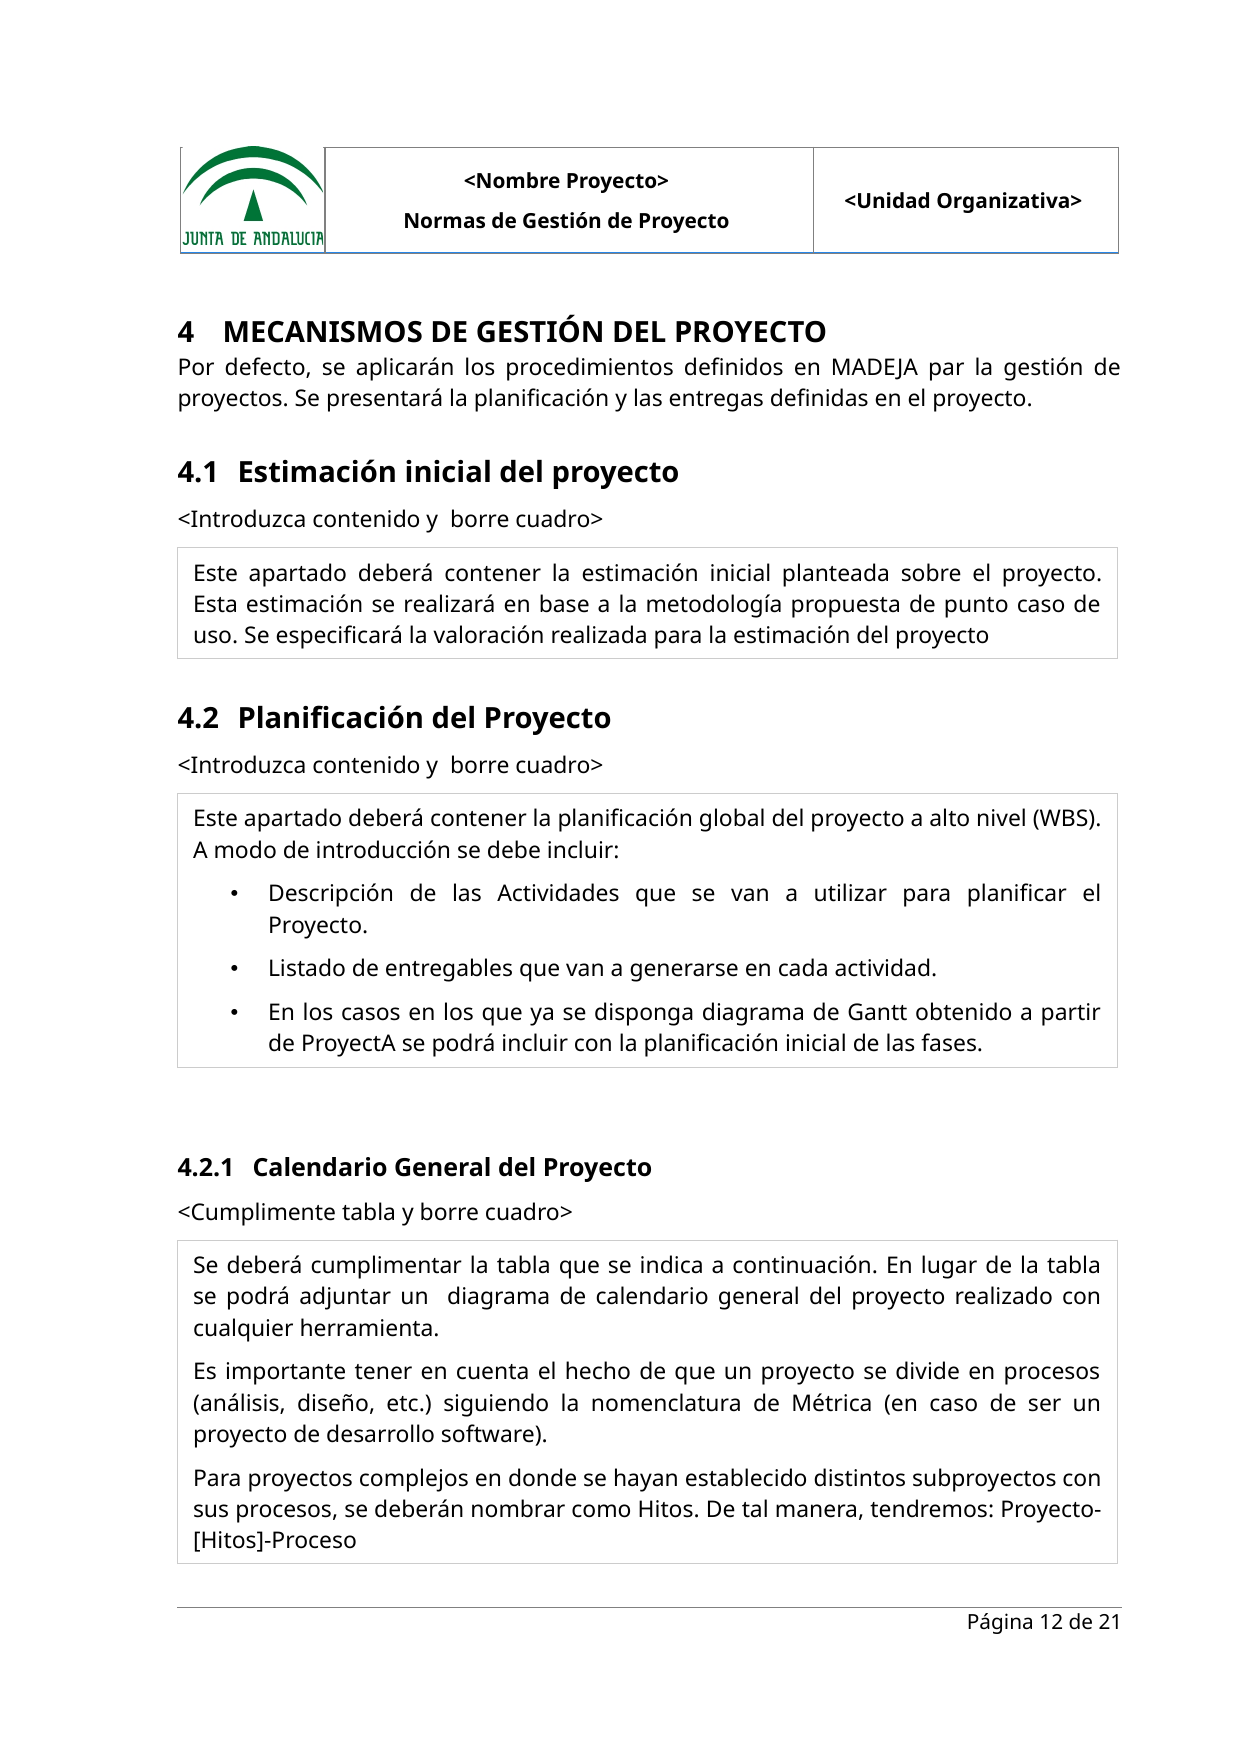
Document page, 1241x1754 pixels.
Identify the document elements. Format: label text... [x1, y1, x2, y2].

subtitle Planificación del Proyecto [177, 697, 1122, 737]
text <Cumplimente tabla y borre cuadro> [177, 1196, 1122, 1227]
picture [182, 146, 324, 245]
text Este apartado deberá contener la planificación global del proyecto a alto nivel (WBS). A modo de introducción se debe incluir: [193, 802, 1102, 865]
subtitle MECANISMOS DE GESTIÓN DEL PROYECTO [177, 311, 1122, 351]
list Listado de entregables que van a generarse en cada actividad. [230, 952, 1102, 984]
subtitle Estimación inicial del proyecto [177, 451, 1122, 491]
text Se deberá cumplimentar la tabla que se indica a continuación. En lugar de la tabla se podrá adjuntar un diagrama de calendario general del proyecto realizado con cualquier herramienta. [193, 1249, 1102, 1343]
text Para proyectos complejos en donde se hayan establecido distintos subproyectos con sus procesos, se deberán nombrar como Hitos. De tal manera, tendremos: Proyecto-[Hitos]-Proceso [193, 1461, 1102, 1555]
text <Introduzca contenido y borre cuadro> [177, 503, 1122, 534]
list Descripción de las Actividades que se van a utilizar para planificar el Proyecto. [230, 877, 1102, 940]
list En los casos en los que ya se disponga diagrama de Gantt obtenido a partir de ProyectA se podrá incluir con la planificación inicial de las fases. [230, 996, 1102, 1059]
text Es importante tener en cuenta el hecho de que un proyecto se divide en procesos (análisis, diseño, etc.) siguiendo la nomenclatura de Métrica (en caso de ser un proyecto de desarrollo software). [193, 1355, 1102, 1449]
text Por defecto, se aplicarán los procedimientos definidos en MADEJA par la gestión de proyectos. Se presentará la planificación y las entregas definidas en el proyecto. [177, 351, 1122, 414]
text Este apartado deberá contener la estimación inicial planteada sobre el proyecto. Esta estimación se realizará en base a la metodología propuesta de punto caso de uso. Se especificará la valoración realizada para la estimación del proyecto [193, 556, 1102, 650]
subtitle Calendario General del Proyecto [177, 1149, 1122, 1183]
text <Introduzca contenido y borre cuadro> [177, 749, 1122, 781]
